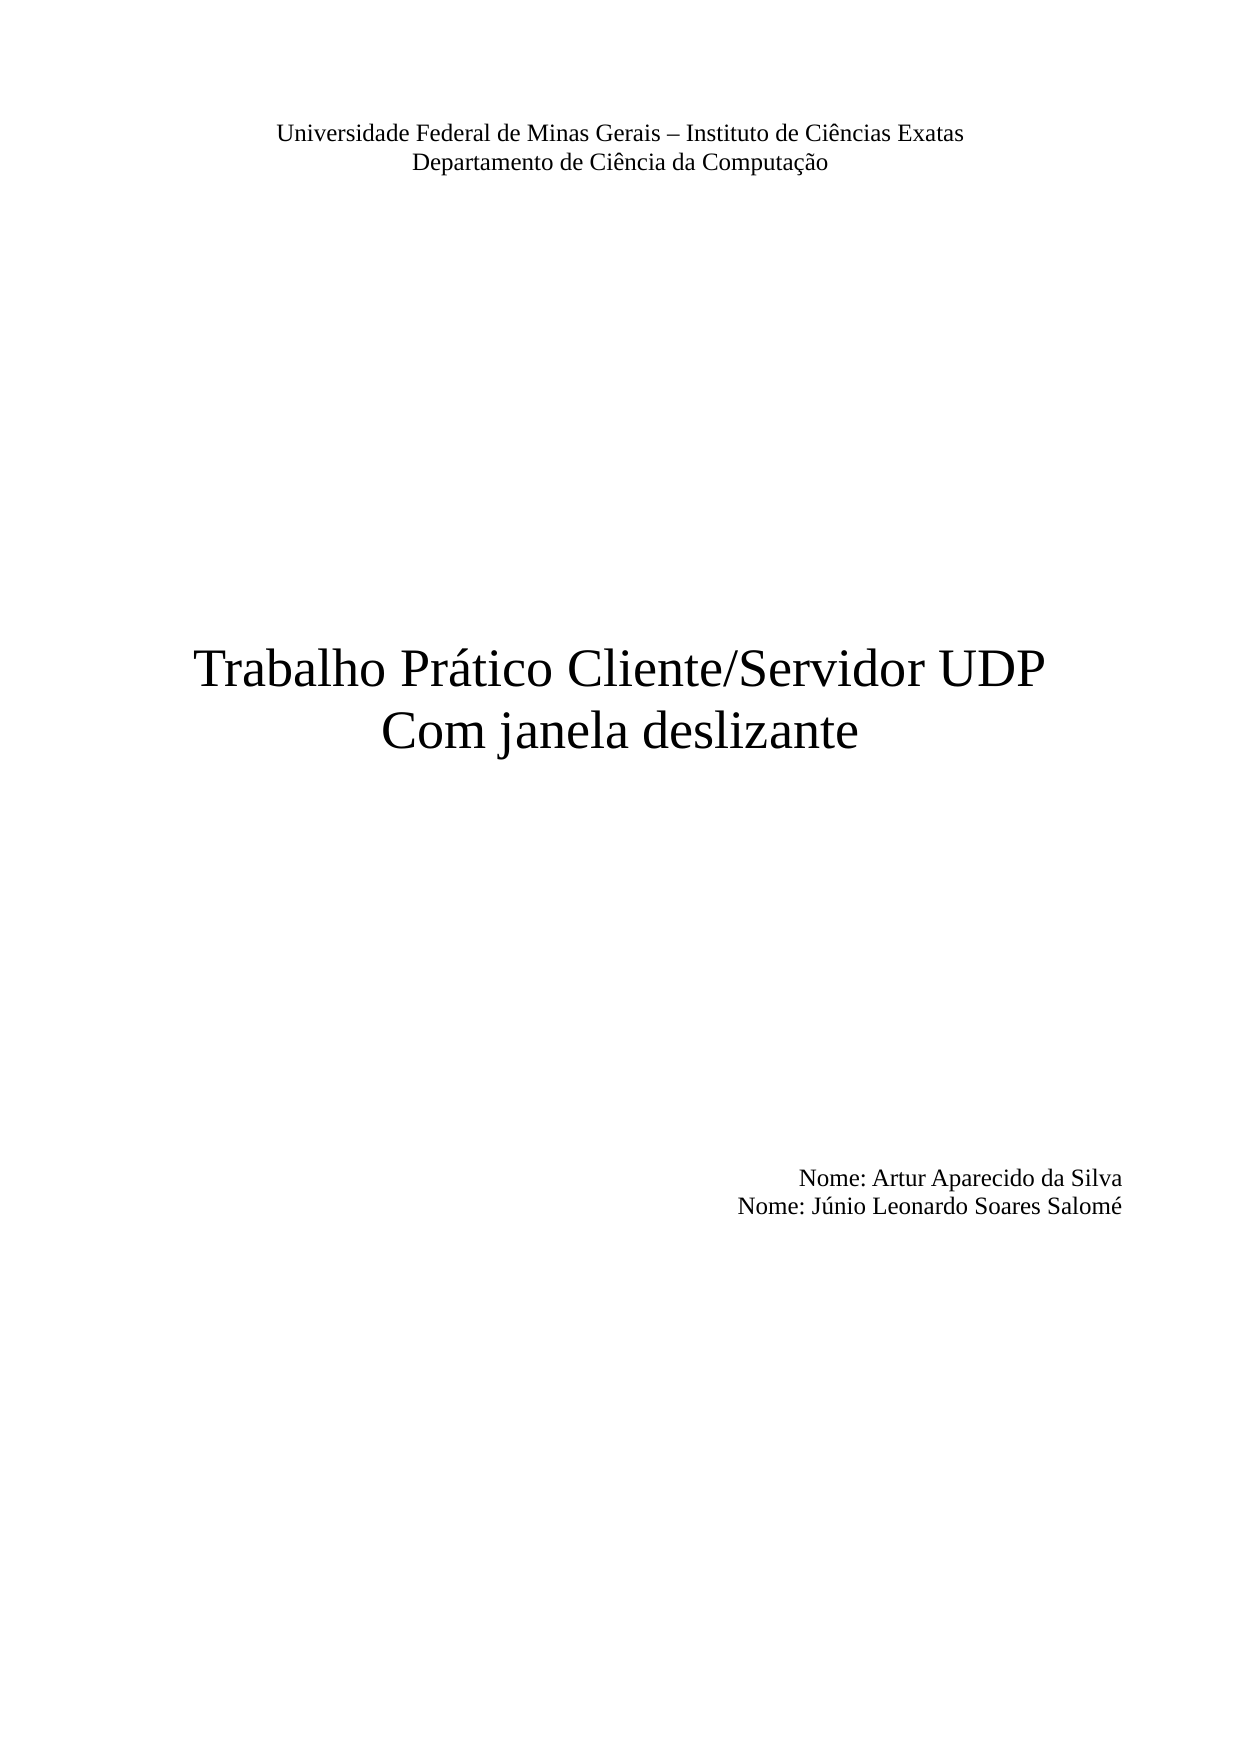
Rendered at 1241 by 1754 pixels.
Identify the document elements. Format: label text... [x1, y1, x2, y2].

text Universidade Federal de Minas Gerais – Instituto de Ciências Exatas [118, 118, 1122, 147]
text Trabalho Prático Cliente/Servidor UDP [118, 636, 1122, 698]
text Nome: Artur Aparecido da Silva [118, 1163, 1122, 1191]
text Com janela deslizante [118, 698, 1122, 760]
text Departamento de Ciência da Computação [118, 147, 1122, 176]
text Nome: Júnio Leonardo Soares Salomé [118, 1191, 1122, 1220]
